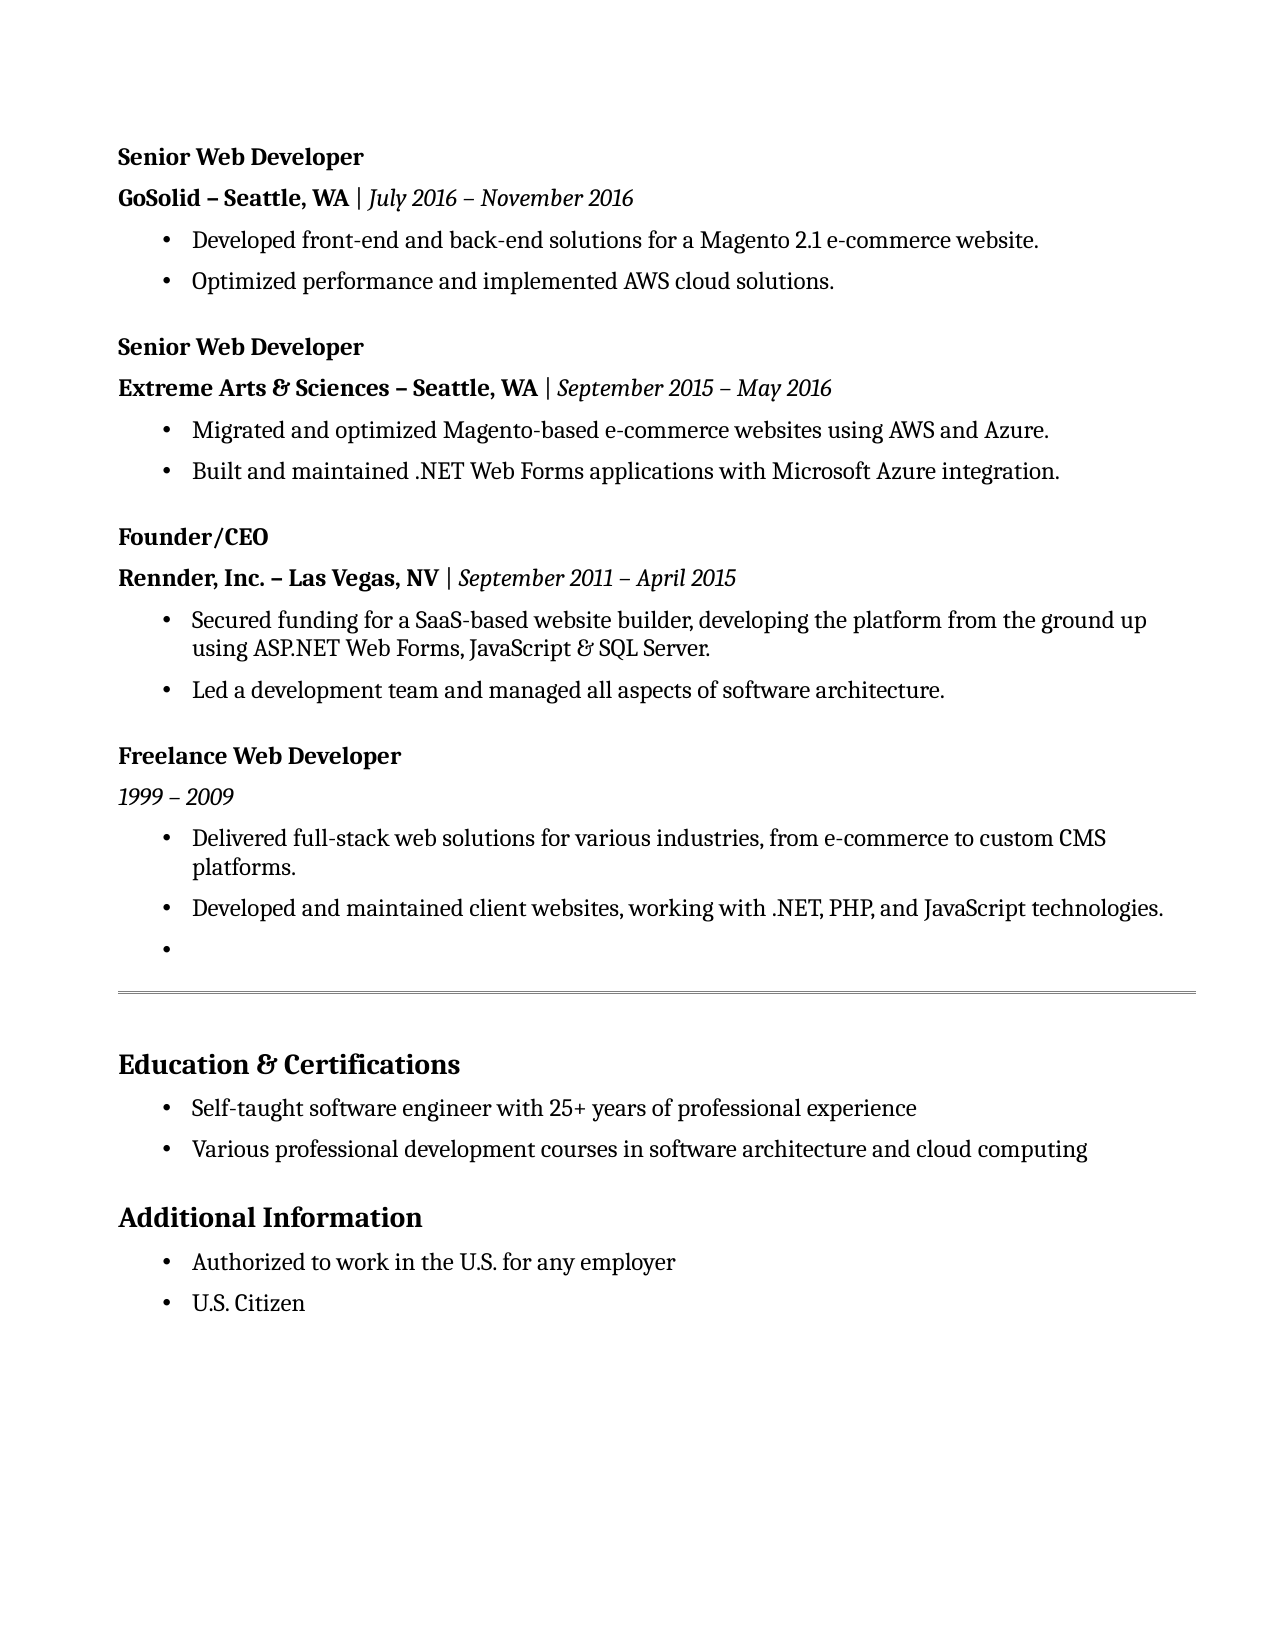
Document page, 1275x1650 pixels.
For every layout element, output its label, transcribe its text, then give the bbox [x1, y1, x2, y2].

list Self-taught software engineer with 25+ years of professional experience [162, 1094, 1196, 1123]
list Various professional development courses in software architecture and cloud computing [162, 1135, 1196, 1164]
list U.S. Citizen [162, 1289, 1196, 1318]
list Developed and maintained client websites, working with .NET, PHP, and JavaScript technologies. [162, 894, 1196, 923]
subtitle Freelance Web Developer [118, 742, 1196, 771]
text GoSolid – Seattle, WA | July 2016 – November 2016 [118, 184, 1196, 213]
list Optimized performance and implemented AWS cloud solutions. [162, 267, 1196, 296]
list Migrated and optimized Magento-based e-commerce websites using AWS and Azure. [162, 416, 1196, 444]
text 1999 – 2009 [118, 783, 1196, 812]
list Built and maintained .NET Web Forms applications with Microsoft Azure integration. [162, 457, 1196, 486]
text Rennder, Inc. – Las Vegas, NV | September 2011 – April 2015 [118, 564, 1196, 593]
subtitle Additional Information [118, 1202, 1196, 1235]
list Secured funding for a SaaS-based website builder, developing the platform from the ground up using ASP.NET Web Forms, JavaScript & SQL Server. [162, 606, 1196, 663]
list Developed front-end and back-end solutions for a Magento 2.1 e-commerce website. [162, 226, 1196, 254]
subtitle Senior Web Developer [118, 143, 1196, 172]
list Authorized to work in the U.S. for any employer [162, 1248, 1196, 1276]
list Delivered full-stack web solutions for various industries, from e-commerce to custom CMS platforms. [162, 824, 1196, 882]
list Led a development team and managed all aspects of software architecture. [162, 676, 1196, 704]
subtitle Senior Web Developer [118, 333, 1196, 362]
subtitle Education & Certifications [118, 1048, 1196, 1082]
text Extreme Arts & Sciences – Seattle, WA | September 2015 – May 2016 [118, 374, 1196, 403]
subtitle Founder/CEO [118, 523, 1196, 552]
